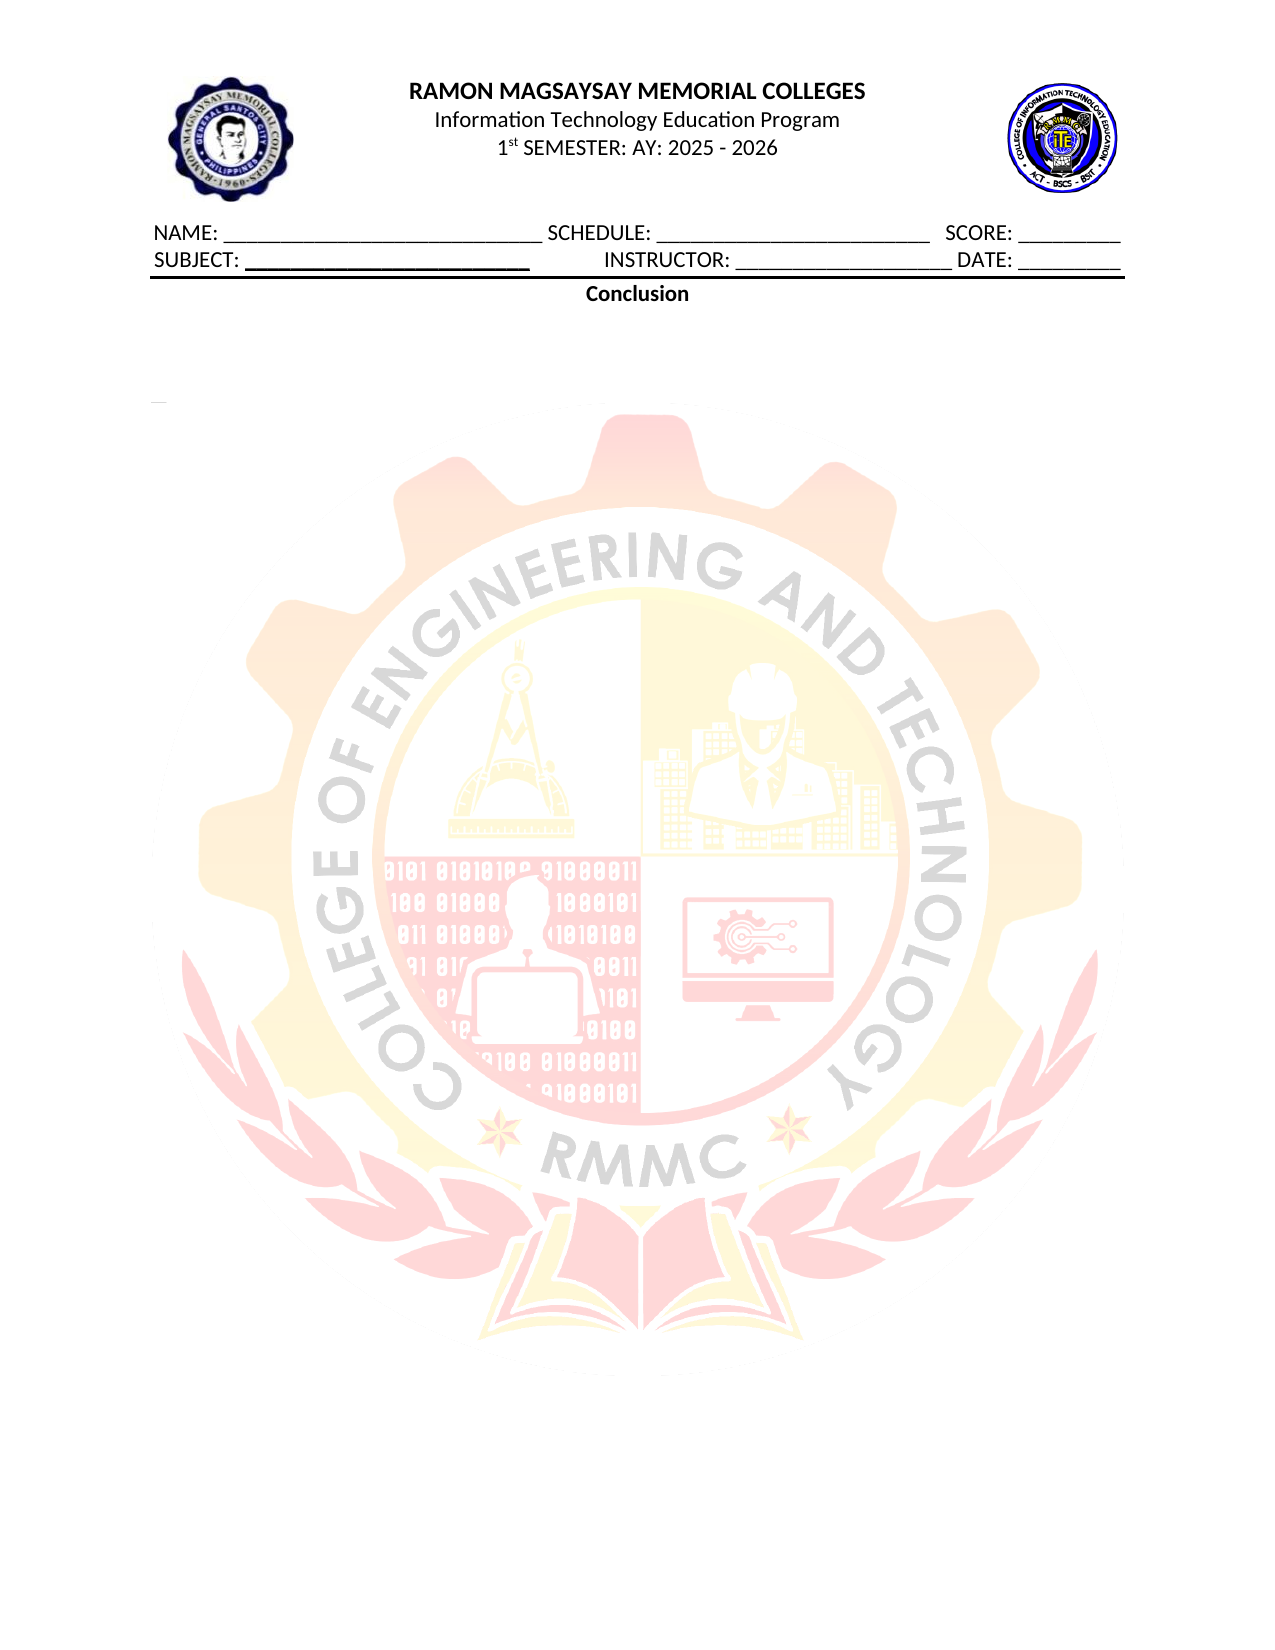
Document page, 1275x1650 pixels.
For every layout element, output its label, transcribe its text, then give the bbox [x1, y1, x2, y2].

text Conclusion [150, 279, 1125, 307]
picture [167, 76, 294, 202]
picture [1000, 76, 1125, 202]
